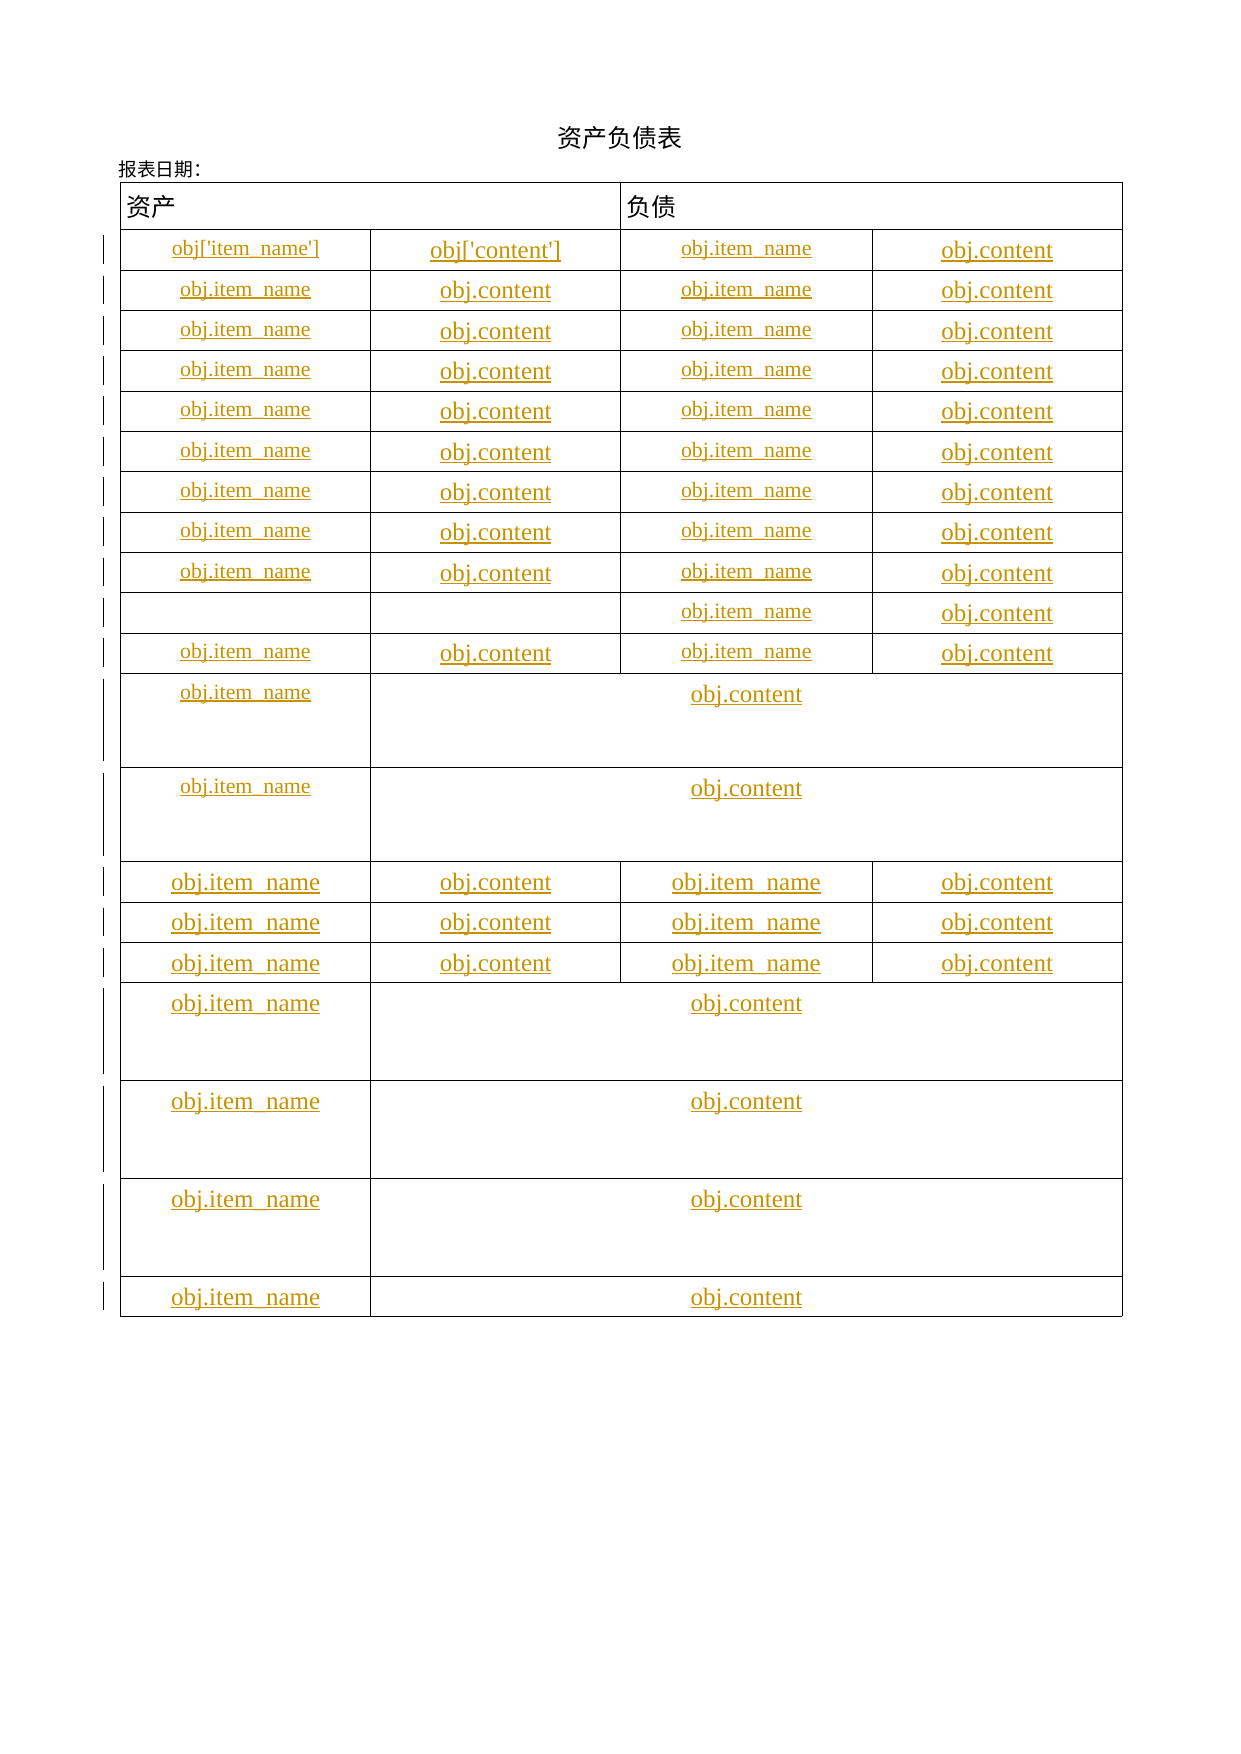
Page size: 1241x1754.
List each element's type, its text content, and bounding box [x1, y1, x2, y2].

table_cell obj.content [873, 634, 1122, 673]
table_cell obj.item_name [121, 1179, 370, 1276]
table_cell obj.item_name [121, 311, 370, 350]
table_cell obj.item_name [121, 1081, 370, 1178]
table_cell obj.content [371, 1081, 1122, 1178]
table_cell obj.item_name [621, 553, 872, 592]
table_cell [121, 593, 370, 632]
table_cell obj.content [873, 553, 1122, 592]
table_cell obj.content [371, 432, 620, 471]
table_cell obj.content [371, 311, 620, 350]
table_cell obj.item_name [121, 768, 370, 861]
table_cell obj.item_name [621, 271, 872, 310]
table_cell obj.item_name [121, 392, 370, 431]
table_cell obj.content [371, 513, 620, 552]
table_cell obj.item_name [121, 553, 370, 592]
table_cell obj.item_name [621, 472, 872, 512]
table_cell obj.content [371, 1277, 1122, 1316]
table_cell obj.content [371, 472, 620, 512]
table_cell obj.item_name [621, 943, 872, 982]
text 资产负债表 [118, 118, 1122, 154]
table_cell obj.item_name [121, 513, 370, 552]
table_cell obj.content [873, 943, 1122, 982]
table_cell obj.content [371, 392, 620, 431]
table_cell obj.item_name [621, 432, 872, 471]
table_cell obj.item_name [621, 593, 872, 632]
table_cell obj.item_name [121, 1277, 370, 1316]
table_cell obj.content [371, 674, 1122, 767]
table_cell obj.content [371, 862, 620, 902]
table_cell obj.item_name [621, 634, 872, 673]
table_cell obj.item_name [121, 432, 370, 471]
table_cell obj.item_name [121, 903, 370, 942]
table_cell obj.item_name [621, 311, 872, 350]
table_cell obj.content [873, 311, 1122, 350]
text 报表日期： [118, 154, 1122, 182]
table_cell obj.content [371, 903, 620, 942]
table_header 资产 [121, 183, 620, 229]
table_cell obj.content [873, 862, 1122, 902]
table_cell obj.content [873, 472, 1122, 512]
table_cell obj.content [371, 768, 1122, 861]
table_cell obj.content [873, 432, 1122, 471]
table_cell obj.item_name [121, 943, 370, 982]
table_cell obj.item_name [121, 271, 370, 310]
table_cell [371, 593, 620, 632]
table_cell obj.content [371, 983, 1122, 1080]
table_header 负债 [621, 183, 1122, 229]
table_cell obj.content [873, 392, 1122, 431]
table_cell obj.item_name [621, 230, 872, 270]
table_cell obj.item_name [621, 513, 872, 552]
table_cell obj.item_name [621, 903, 872, 942]
table_cell obj.content [371, 634, 620, 673]
table_cell obj.item_name [621, 862, 872, 902]
table_cell obj['content'] [371, 230, 620, 270]
table_cell obj.item_name [621, 392, 872, 431]
table_cell obj.item_name [621, 351, 872, 391]
table_cell obj.item_name [121, 472, 370, 512]
table_cell obj.content [371, 553, 620, 592]
table_cell obj['item_name'] [121, 230, 370, 270]
table_cell obj.item_name [121, 862, 370, 902]
table_cell obj.content [371, 943, 620, 982]
table_cell obj.content [873, 903, 1122, 942]
table_cell obj.item_name [121, 634, 370, 673]
table_cell obj.content [371, 271, 620, 310]
table_cell obj.content [873, 593, 1122, 632]
table_cell obj.item_name [121, 674, 370, 767]
table_cell obj.item_name [121, 983, 370, 1080]
table_cell obj.content [873, 230, 1122, 270]
table_cell obj.item_name [121, 351, 370, 391]
table_cell obj.content [873, 513, 1122, 552]
table_cell obj.content [371, 351, 620, 391]
table_cell obj.content [873, 271, 1122, 310]
table_cell obj.content [371, 1179, 1122, 1276]
table_cell obj.content [873, 351, 1122, 391]
